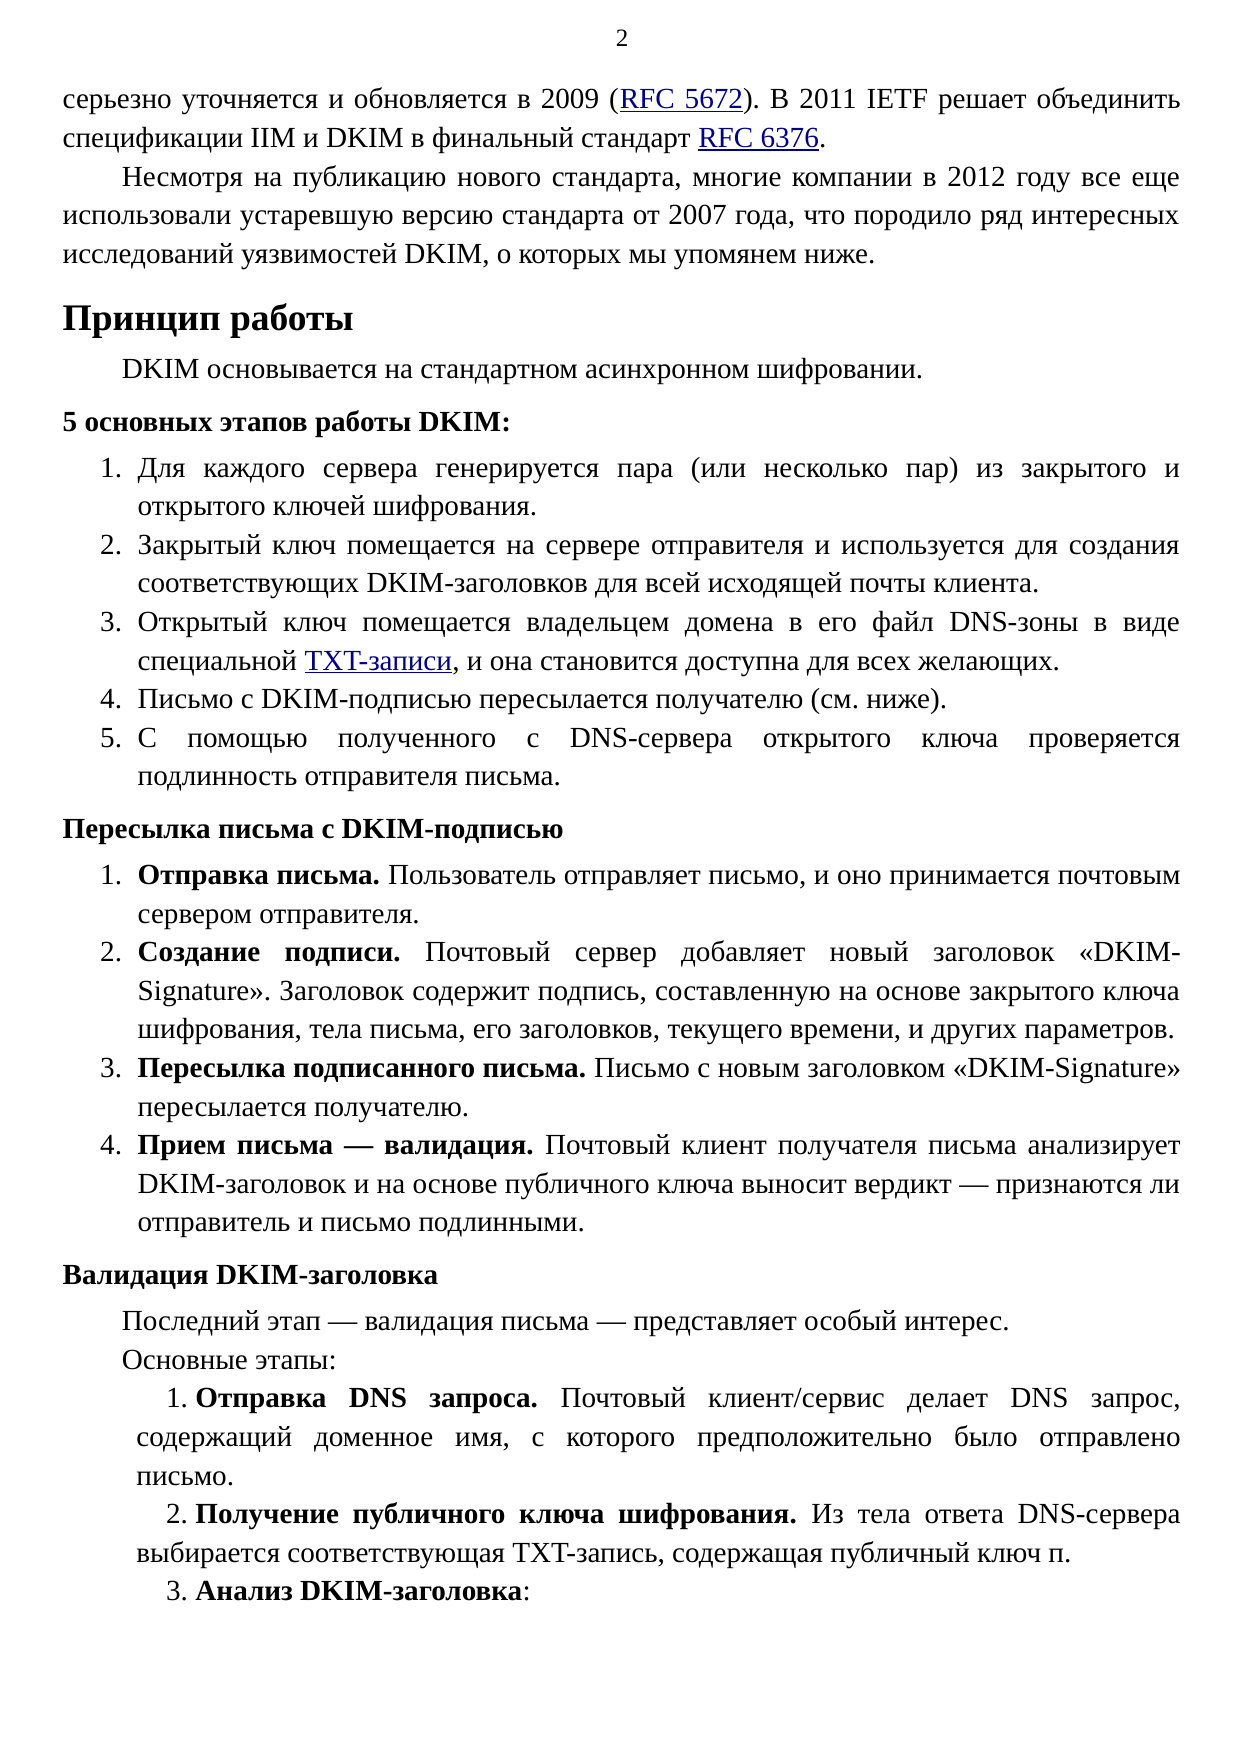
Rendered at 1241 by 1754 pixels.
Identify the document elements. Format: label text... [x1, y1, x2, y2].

list Открытый ключ помещается владельцем домена в его файл DNS-зоны в виде специальной TXT-записи, и она становится доступна для всех желающих. [100, 604, 1181, 676]
list С помощью полученного с DNS-сервера открытого ключа проверяется подлинность отправителя письма. [100, 720, 1181, 792]
subtitle 5 основных этапов работы DKIM: [62, 404, 1181, 437]
subtitle Принцип работы [62, 295, 1181, 338]
subtitle Валидация DKIM-заголовка [62, 1257, 1181, 1291]
list Получение публичного ключа шифрования. Из тела ответа DNS-сервера выбирается соответствующая TXT-запись, содержащая публичный ключ п. [107, 1496, 1181, 1568]
list Отправка DNS запроса. Почтовый клиент/сервис делает DNS запрос, содержащий доменное имя, с которого предположительно было отправлено письмо. [107, 1381, 1181, 1491]
list Закрытый ключ помещается на сервере отправителя и используется для создания соответствующих DKIM-заголовков для всей исходящей почты клиента. [100, 527, 1181, 599]
list Создание подписи. Почтовый сервер добавляет новый заголовок «DKIM-Signature». Заголовок содержит подпись, составленную на основе закрытого ключа шифрования, тела письма, его заголовков, текущего времени, и других параметров. [100, 934, 1181, 1045]
text DKIM основывается на стандартном асинхронном шифровании. [62, 351, 1181, 384]
list Отправка письма. Пользователь отправляет письмо, и оно принимается почтовым сервером отправителя. [100, 857, 1181, 929]
list Для каждого сервера генерируется пара (или несколько пар) из закрытого и открытого ключей шифрования. [100, 450, 1181, 522]
list Пересылка подписанного письма. Письмо с новым заголовком «DKIM-Signature» пересылается получателю. [100, 1050, 1181, 1122]
text серьезно уточняется и обновляется в 2009 (RFC 5672). В 2011 IETF решает объединить спецификации IIM и DKIM в финальный стандарт RFC 6376. [62, 82, 1181, 154]
subtitle Пересылка письма с DKIM-подписью [62, 811, 1181, 845]
text Последний этап — валидация письма — представляет особый интерес. [62, 1303, 1181, 1337]
list Анализ DKIM-заголовка: [107, 1573, 1181, 1607]
list Письмо с DKIM-подписью пересылается получателю (см. ниже). [100, 681, 1181, 715]
text Несмотря на публикацию нового стандарта, многие компании в 2012 году все еще использовали устаревшую версию стандарта от 2007 года, что породило ряд интересных исследований уязвимостей DKIM, о которых мы упомянем ниже. [62, 159, 1181, 269]
list Прием письма — валидация. Почтовый клиент получателя письма анализирует DKIM-заголовок и на основе публичного ключа выносит вердикт — признаются ли отправитель и письмо подлинными. [100, 1127, 1181, 1238]
text Основные этапы: [62, 1342, 1181, 1376]
